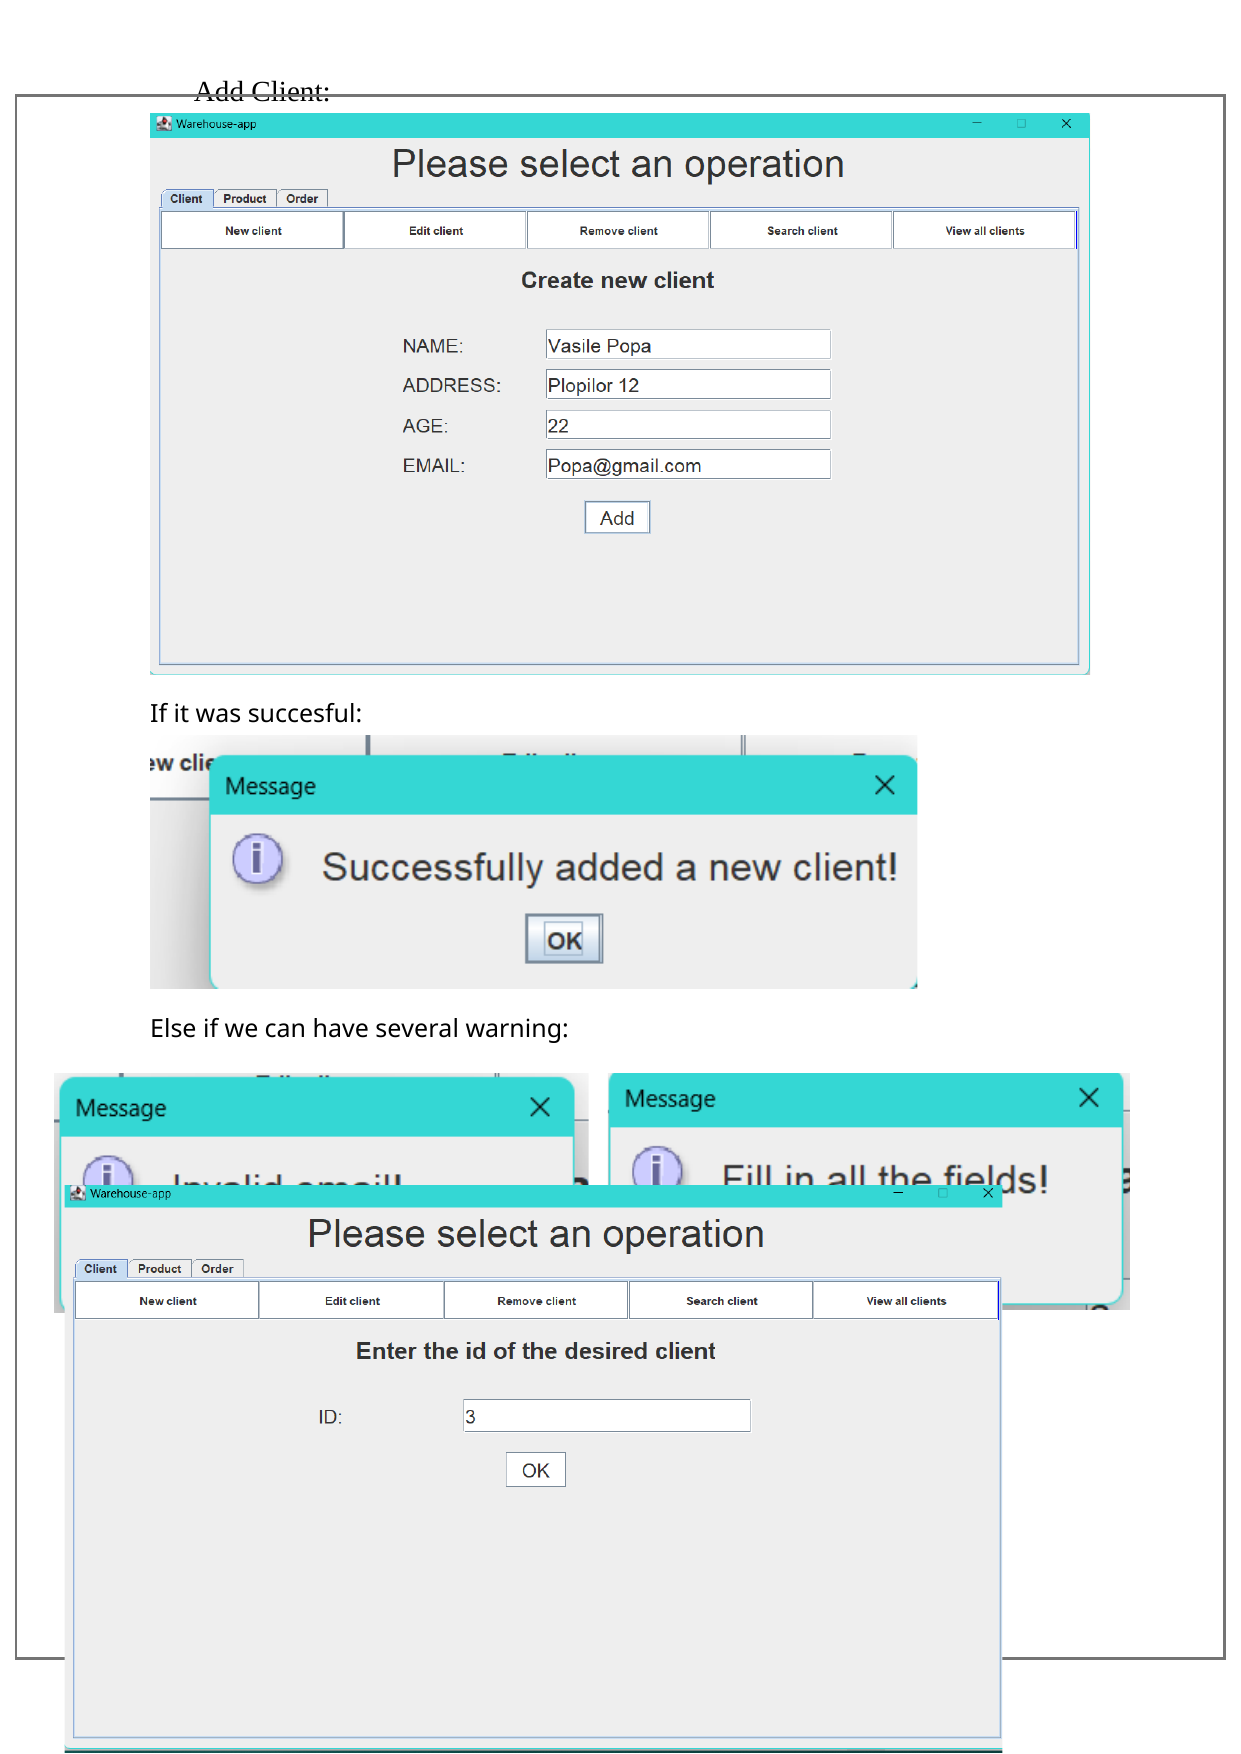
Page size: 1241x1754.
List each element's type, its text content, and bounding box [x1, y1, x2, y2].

text If it was succesful: [150, 696, 1090, 988]
text Add Client: [150, 74, 1090, 94]
text Add Client: [150, 97, 1090, 113]
text Else if we can have several warning: [150, 1010, 1090, 1044]
